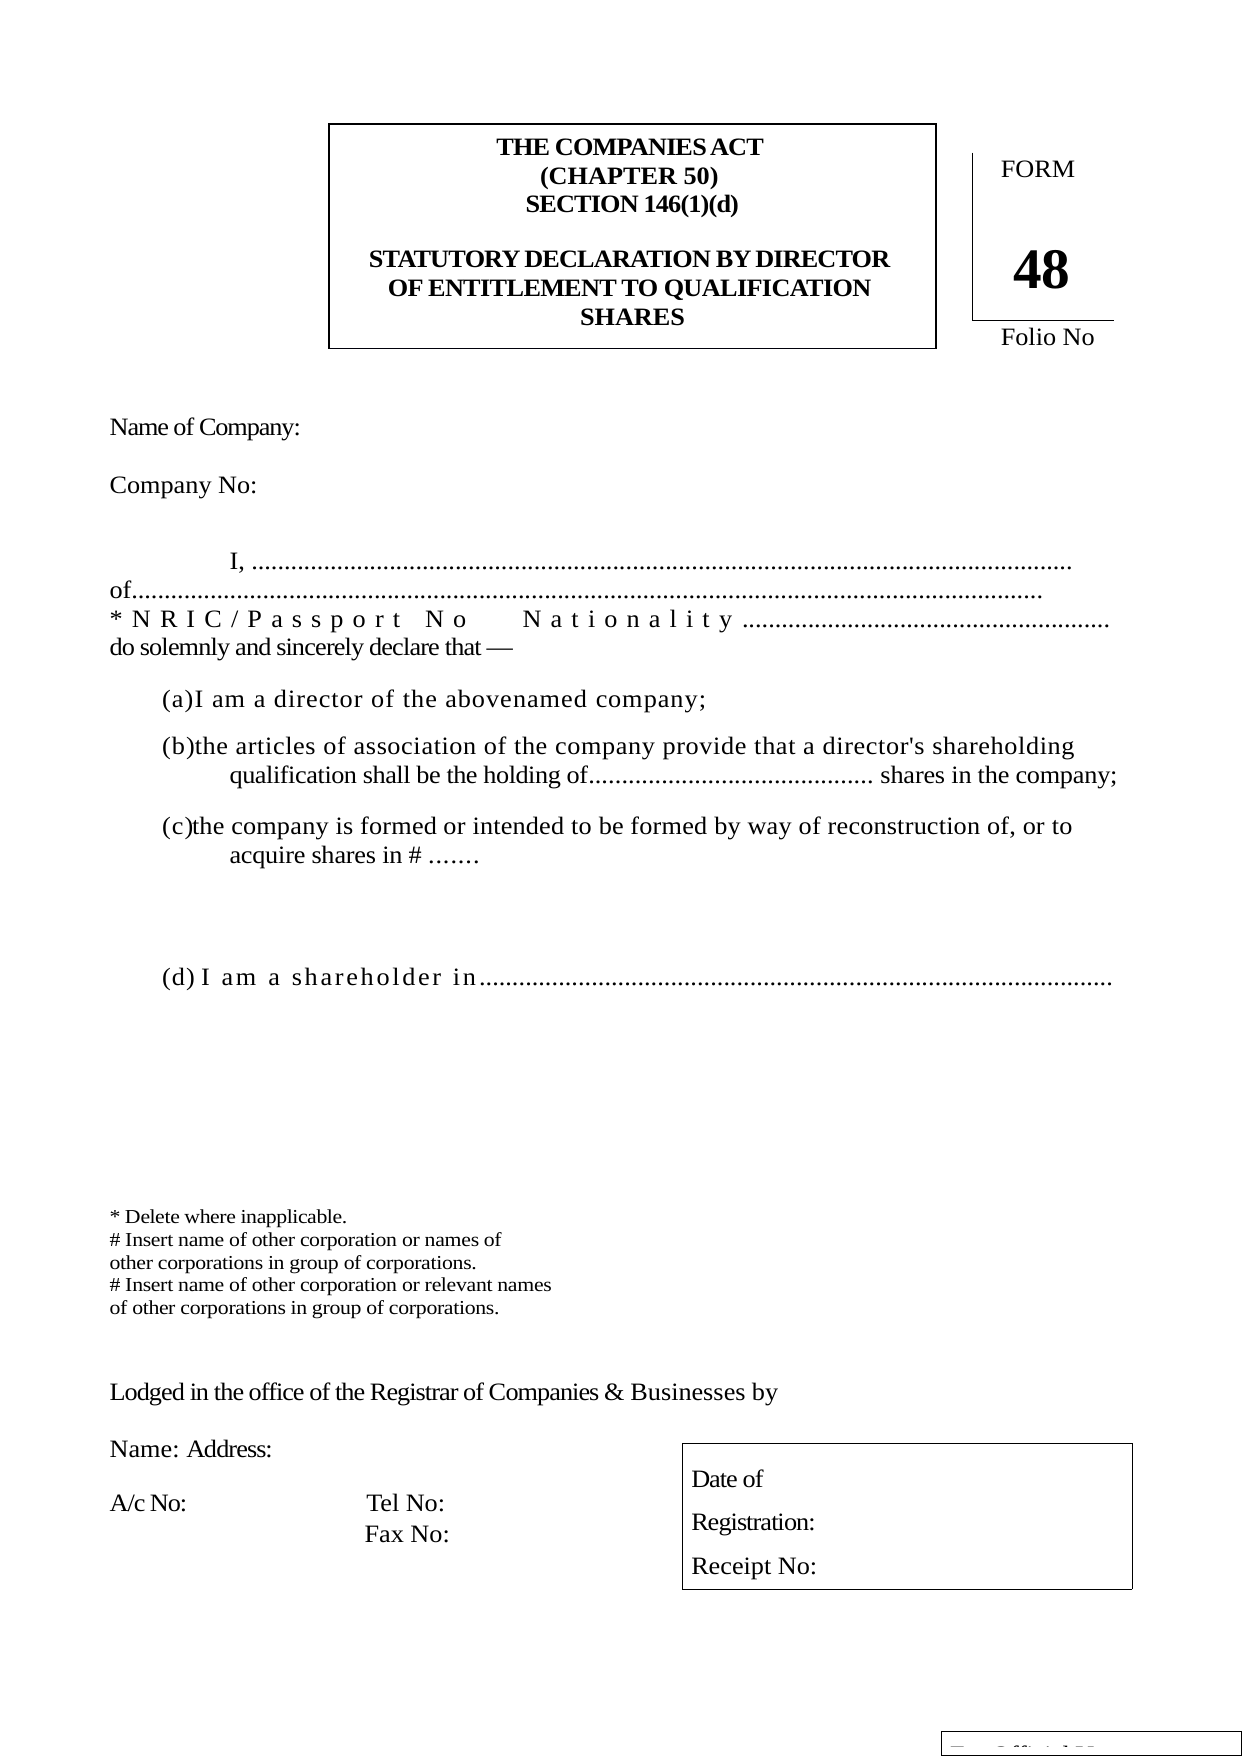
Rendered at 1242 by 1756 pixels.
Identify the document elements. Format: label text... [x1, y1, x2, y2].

text of [109, 575, 1138, 604]
list the articles of association of the company provide that a director's shareholding [162, 731, 1138, 760]
list the company is formed or intended to be formed by way of reconstruction of, or to [162, 811, 1138, 840]
text acquire shares in # [229, 840, 1138, 869]
table_cell [937, 153, 972, 320]
list I am a shareholder in [162, 962, 1138, 991]
text * Delete where inapplicable. [109, 1205, 1138, 1228]
text [942, 1732, 1241, 1755]
table_cell Folio No [973, 321, 1113, 348]
text A/c No: Tel No: [109, 1492, 682, 1516]
text [1133, 1520, 1138, 1548]
text I, [229, 546, 1138, 575]
table_header THE COMPANIES ACT (CHAPTER 50) SECTION 146(1)(d) STATUTORY DECLARATION BY DIRECTOR OF ENTITLEMENT TO QUALIFICATION SHARES [330, 125, 935, 348]
table_header [937, 123, 973, 153]
text Lodged in the office of the Registrar of Companies & Businesses by [109, 1377, 1138, 1406]
text Name of Company: Company No: [109, 412, 313, 499]
text For Official Use [950, 1740, 1232, 1747]
text Date of Registration: Receipt No: [691, 1452, 883, 1580]
table_cell FORM 48 [973, 153, 1113, 320]
text [683, 1444, 1132, 1589]
text # Insert name of other corporation or relevant names of other corporations in group of corporations. [109, 1273, 1138, 1319]
table_header [973, 123, 1113, 153]
text # Insert name of other corporation or names of other corporations in group of corporations. [109, 1228, 1138, 1273]
text *NRIC/Passport No Nationality do solemnly and sincerely declare that — [109, 604, 1123, 661]
text Name: Address: [109, 1425, 688, 1466]
text Fax No: [364, 1520, 682, 1548]
list I am a director of the abovenamed company; [162, 684, 1138, 712]
text qualification shall be the holding of shares in the company; [229, 760, 1138, 789]
table_cell [937, 320, 973, 348]
